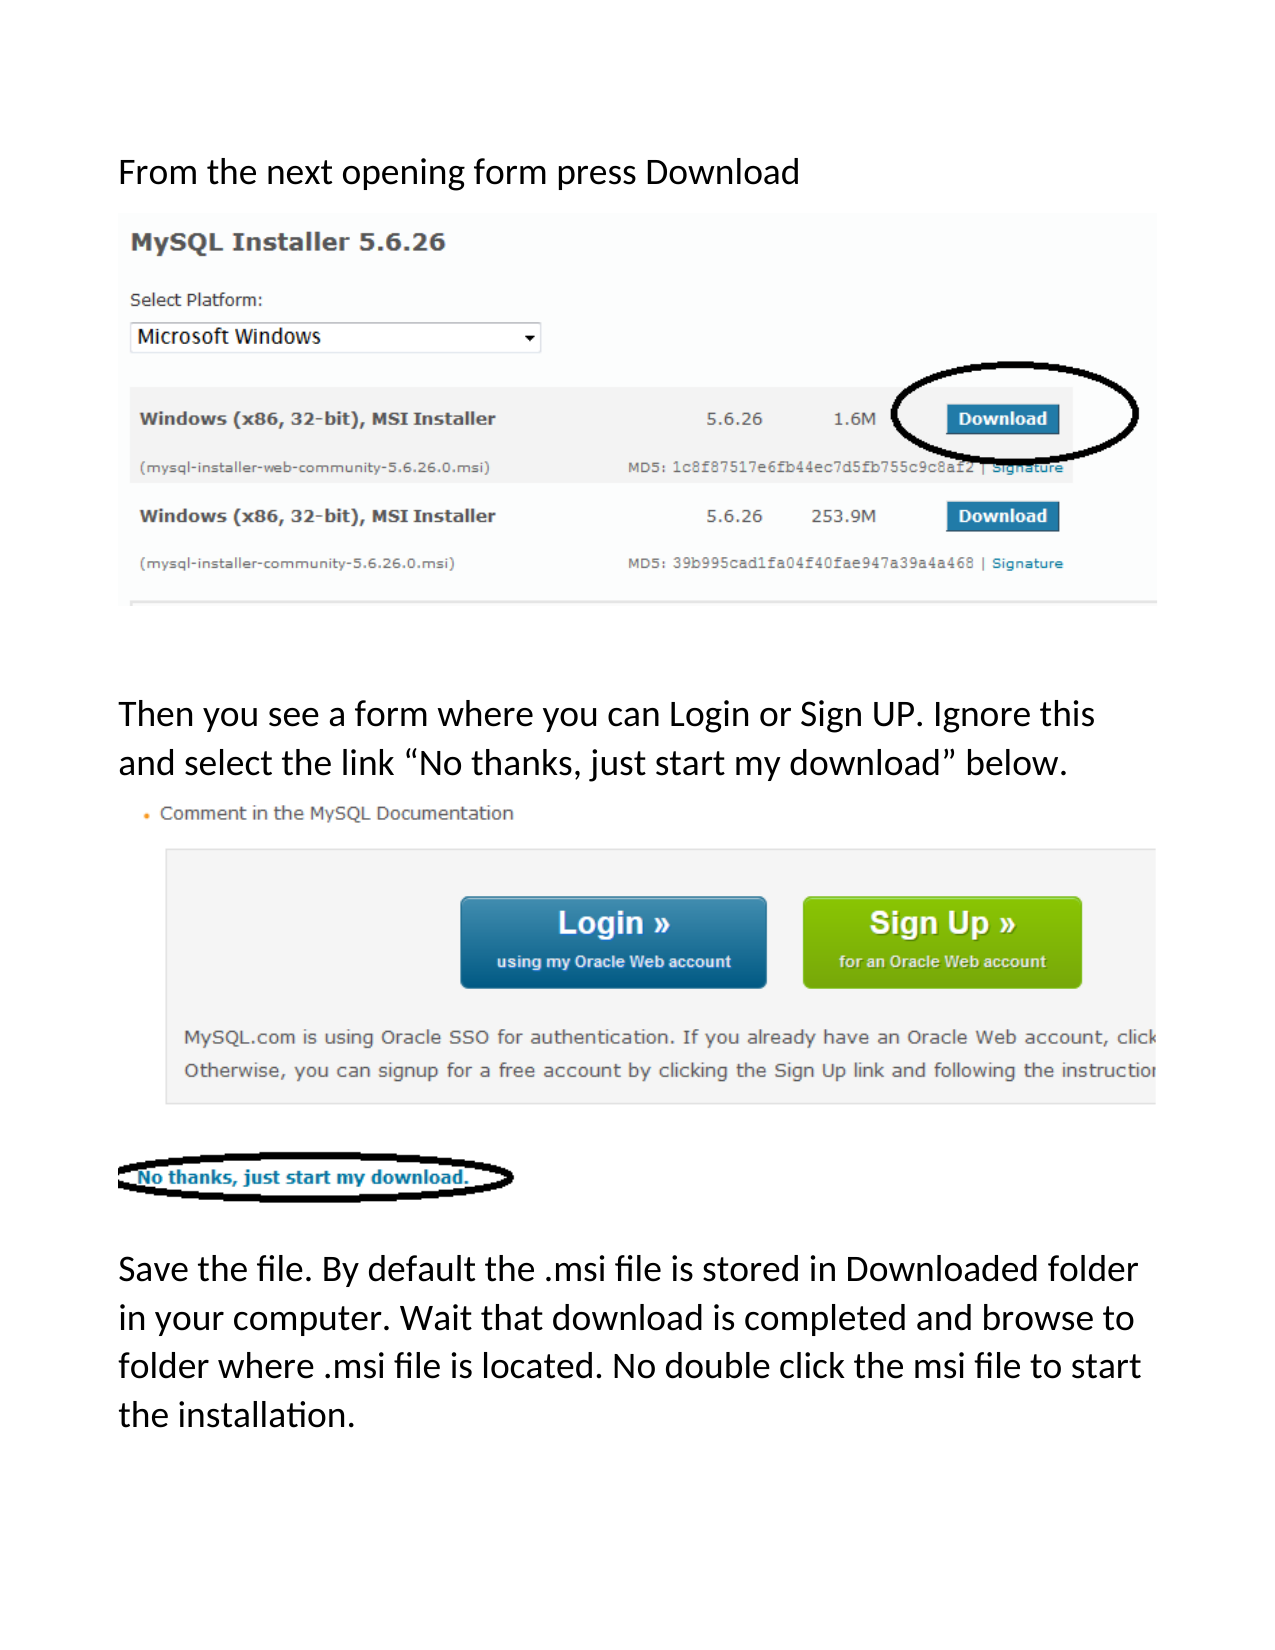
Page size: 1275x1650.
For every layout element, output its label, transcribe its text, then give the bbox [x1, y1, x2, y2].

text Save the file. By default the .msi file is stored in Downloaded folder in your computer. Wait that download is completed and browse to folder where .msi file is located. No double click the msi file to start the installation. [118, 1244, 1157, 1437]
text From the next opening form press Download [118, 148, 1157, 193]
text Then you see a form where you can Login or Sign UP. Ignore this and select the link “No thanks, just start my download” below. [118, 689, 1157, 784]
